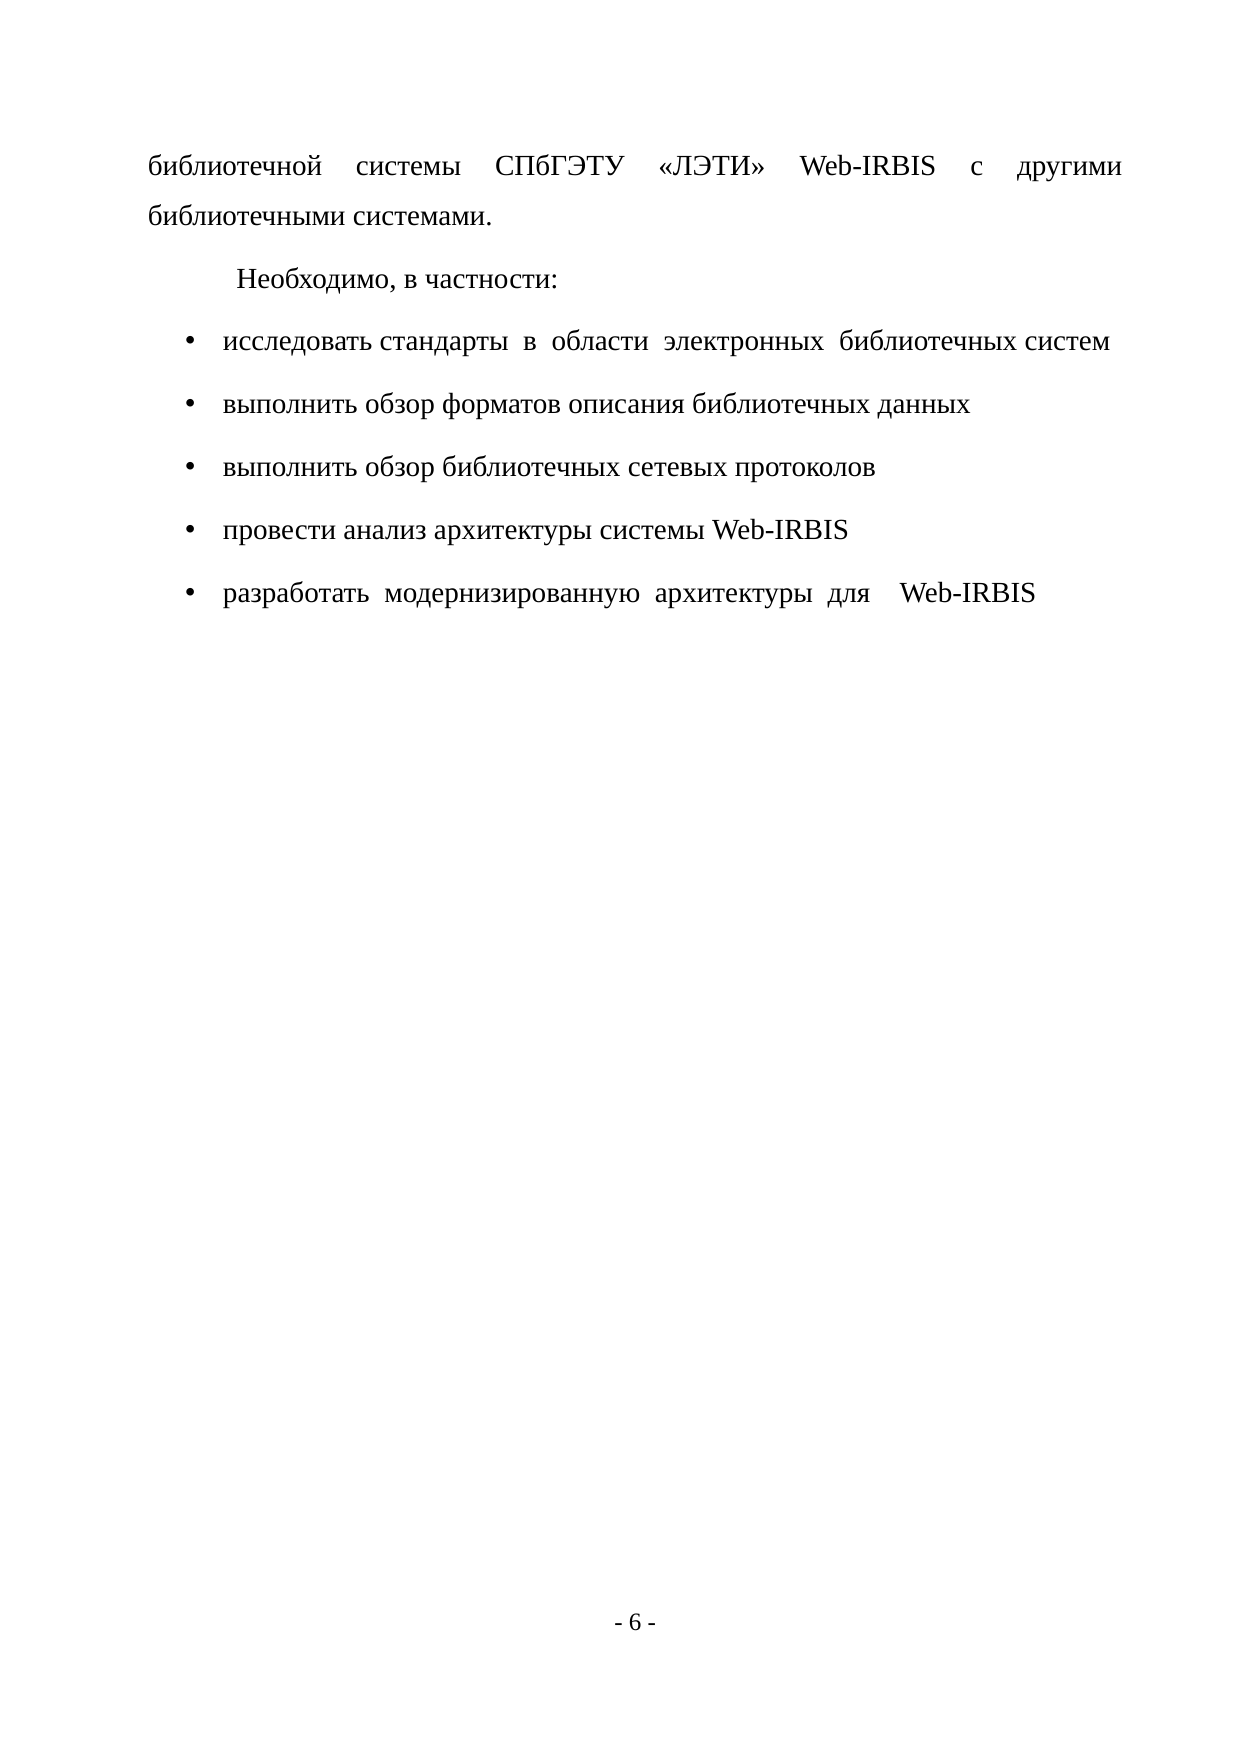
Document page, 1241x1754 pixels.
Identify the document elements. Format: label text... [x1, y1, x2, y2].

text Необходимо, в частности: [148, 261, 1122, 294]
list исследовать стандарты в области электронных библиотечных систем [185, 323, 1122, 357]
list выполнить обзор форматов описания библиотечных данных [185, 386, 1122, 420]
list провести анализ архитектуры системы Web-IRBIS [185, 512, 1122, 546]
list выполнить обзор библиотечных сетевых протоколов [185, 449, 1122, 483]
list разработать модернизированную архитектуры для Web-IRBIS [185, 575, 1122, 609]
text библиотечной системы СПбГЭТУ «ЛЭТИ» Web-IRBIS с другими библиотечными системами. [148, 148, 1122, 231]
